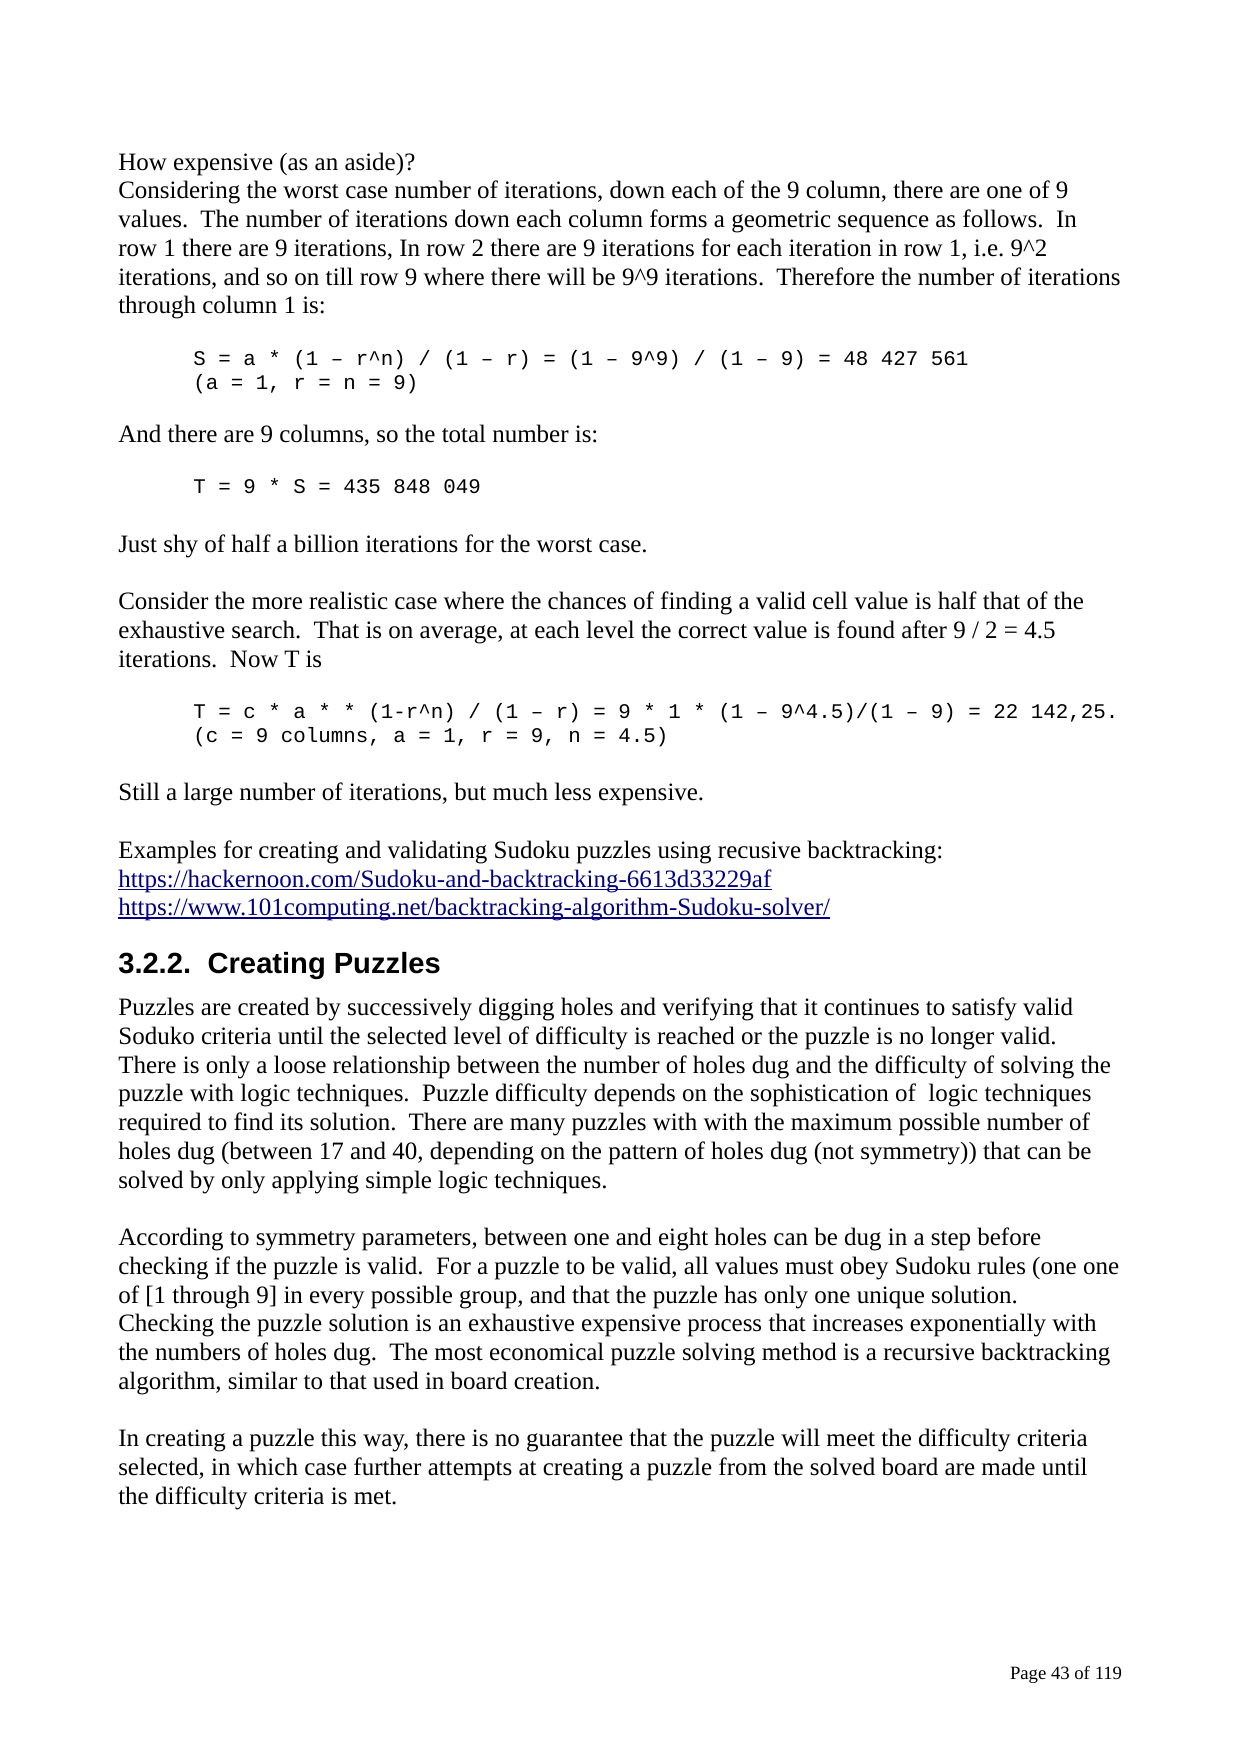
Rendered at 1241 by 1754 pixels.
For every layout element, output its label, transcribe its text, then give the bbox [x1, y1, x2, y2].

text And there are 9 columns, so the total number is: [118, 419, 1122, 448]
text (c = 9 columns, a = 1, r = 9, n = 4.5) [118, 725, 1122, 749]
text Examples for creating and validating Sudoku puzzles using recusive backtracking: [118, 835, 1122, 864]
text T = c * a * * (1-r^n) / (1 – r) = 9 * 1 * (1 – 9^4.5)/(1 – 9) = 22 142,25. [118, 701, 1122, 725]
subtitle Creating Puzzles [118, 946, 1122, 980]
text (a = 1, r = n = 9) [118, 372, 1122, 395]
text In creating a puzzle this way, there is no guarantee that the puzzle will meet the difficulty criteria selected, in which case further attempts at creating a puzzle from the solved board are made until the difficulty criteria is met. [118, 1423, 1122, 1510]
text Considering the worst case number of iterations, down each of the 9 column, there are one of 9 values. The number of iterations down each column forms a geometric sequence as follows. In row 1 there are 9 iterations, In row 2 there are 9 iterations for each iteration in row 1, i.e. 9^2 iterations, and so on till row 9 where there will be 9^9 iterations. Therefore the number of iterations through column 1 is: [118, 176, 1122, 319]
text How expensive (as an aside)? [118, 147, 1122, 176]
text Puzzles are created by successively digging holes and verifying that it continues to satisfy valid Soduko criteria until the selected level of difficulty is reached or the puzzle is no longer valid. There is only a loose relationship between the number of holes dug and the difficulty of solving the puzzle with logic techniques. Puzzle difficulty depends on the sophistication of logic techniques required to find its solution. There are many puzzles with with the maximum possible number of holes dug (between 17 and 40, depending on the pattern of holes dug (not symmetry)) that can be solved by only applying simple logic techniques. [118, 992, 1122, 1193]
text https://hackernoon.com/Sudoku-and-backtracking-6613d33229af [118, 864, 1122, 892]
text Consider the more realistic case where the chances of finding a valid cell value is half that of the exhaustive search. That is on average, at each level the correct value is found after 9 / 2 = 4.5 iterations. Now T is [118, 586, 1122, 673]
text According to symmetry parameters, between one and eight holes can be dug in a step before checking if the puzzle is valid. For a puzzle to be valid, all values must obey Sudoku rules (one one of [1 through 9] in every possible group, and that the puzzle has only one unique solution. Checking the puzzle solution is an exhaustive expensive process that increases exponentially with the numbers of holes dug. The most economical puzzle solving method is a recursive backtracking algorithm, similar to that used in board creation. [118, 1222, 1122, 1395]
text S = a * (1 – r^n) / (1 – r) = (1 – 9^9) / (1 – 9) = 48 427 561 [118, 348, 1122, 372]
text Still a large number of iterations, but much less expensive. [118, 777, 1122, 806]
text https://www.101computing.net/backtracking-algorithm-Sudoku-solver/ [118, 892, 1122, 921]
text Just shy of half a billion iterations for the worst case. [118, 529, 1122, 558]
text T = 9 * S = 435 848 049 [118, 477, 1122, 500]
